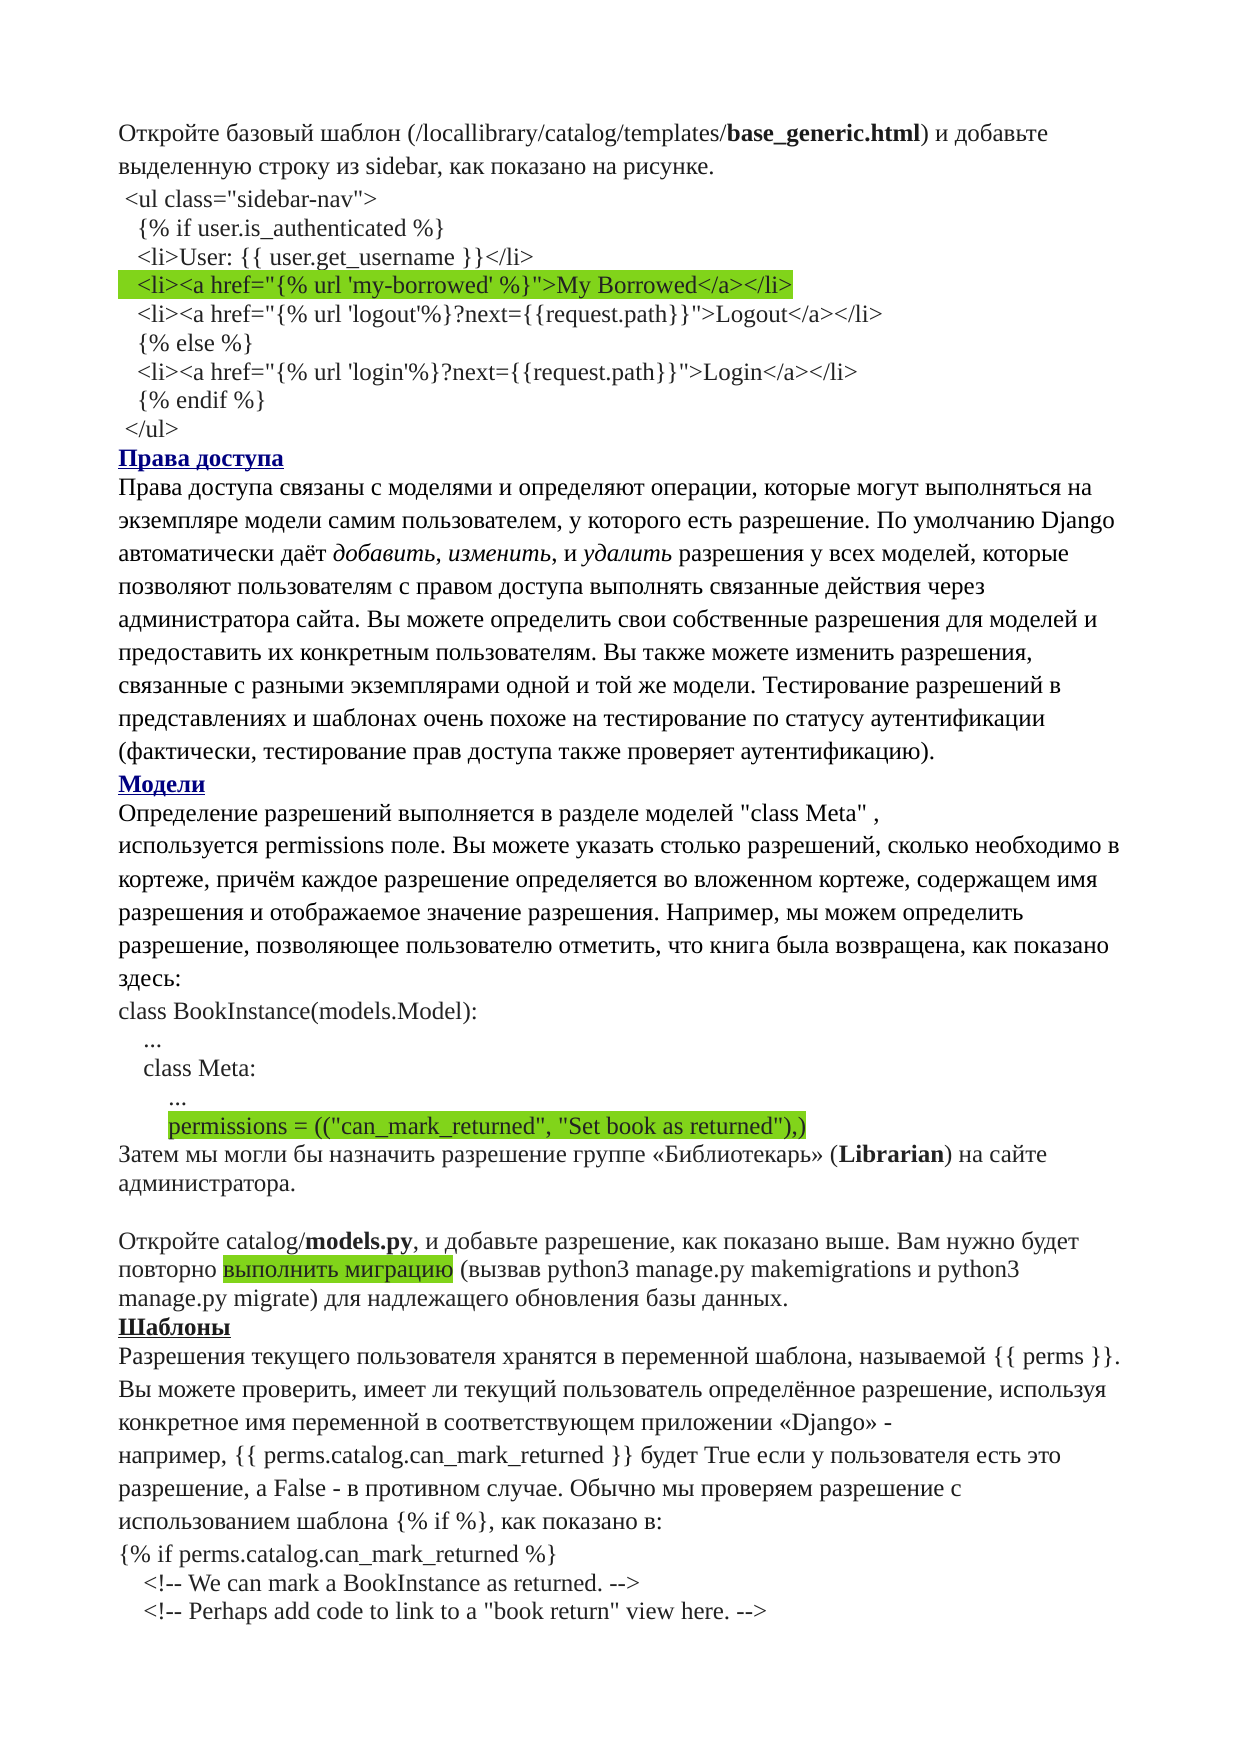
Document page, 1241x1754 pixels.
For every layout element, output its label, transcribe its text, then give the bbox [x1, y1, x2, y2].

text {% if perms.catalog.can_mark_returned %} [118, 1539, 1122, 1568]
text class BookInstance(models.Model): [118, 996, 1122, 1024]
text Разрешения текущего пользователя хранятся в переменной шаблона, называемой {{ perms }}. Вы можете проверить, имеет ли текущий пользователь определённое разрешение, используя конкретное имя переменной в соответствующем приложении «Django» - например, {{ perms.catalog.can_mark_returned }} будет True если у пользователя есть это разрешение, а False - в противном случае. Обычно мы проверяем разрешение с использованием шаблона {% if %}, как показано в: [118, 1341, 1122, 1534]
subtitle Права доступа [118, 443, 1122, 472]
text class Meta: [118, 1053, 1122, 1082]
text <!-- Perhaps add code to link to a "book return" view here. --> [118, 1596, 1122, 1625]
text {% endif %} [118, 385, 1122, 414]
text <!-- We can mark a BookInstance as returned. --> [118, 1568, 1122, 1596]
subtitle Модели [118, 769, 1122, 798]
text ... [118, 1024, 1122, 1053]
text Затем мы могли бы назначить разрешение группе «Библиотекарь» (Librarian) на сайте администратора. [118, 1139, 1122, 1197]
text <li><a href="{% url 'logout'%}?next={{request.path}}">Logout</a></li> [118, 299, 1122, 328]
text Права доступа связаны с моделями и определяют операции, которые могут выполняться на экземпляре модели самим пользователем, у которого есть разрешение. По умолчанию Django автоматически даёт добавить, изменить, и удалить разрешения у всех моделей, которые позволяют пользователям с правом доступа выполнять связанные действия через администратора сайта. Вы можете определить свои собственные разрешения для моделей и предоставить их конкретным пользователям. Вы также можете изменить разрешения, связанные с разными экземплярами одной и той же модели. Тестирование разрешений в представлениях и шаблонах очень похоже на тестирование по статусу аутентификации (фактически, тестирование прав доступа также проверяет аутентификацию). [118, 472, 1122, 764]
text <li><a href="{% url 'login'%}?next={{request.path}}">Login</a></li> [118, 357, 1122, 385]
text Откройте базовый шаблон (/locallibrary/catalog/templates/base_generic.html) и добавьте выделенную строку из sidebar, как показано на рисунке. [118, 118, 1122, 180]
text Откройте catalog/models.py, и добавьте разрешение, как показано выше. Вам нужно будет повторно выполнить миграцию (вызвав python3 manage.py makemigrations и python3 manage.py migrate) для надлежащего обновления базы данных. [118, 1226, 1122, 1312]
text <ul class="sidebar-nav"> [118, 184, 1122, 213]
subtitle Шаблоны [118, 1312, 1122, 1341]
text ... [118, 1082, 1122, 1111]
text permissions = (("can_mark_returned", "Set book as returned"),) [118, 1111, 1122, 1139]
text {% if user.is_authenticated %} [118, 213, 1122, 242]
text Определение разрешений выполняется в разделе моделей "class Meta" , используется permissions поле. Вы можете указать столько разрешений, сколько необходимо в кортеже, причём каждое разрешение определяется во вложенном кортеже, содержащем имя разрешения и отображаемое значение разрешения. Например, мы можем определить разрешение, позволяющее пользователю отметить, что книга была возвращена, как показано здесь: [118, 798, 1122, 991]
text <li>User: {{ user.get_username }}</li> [118, 242, 1122, 270]
text {% else %} [118, 328, 1122, 357]
text </ul> [118, 414, 1122, 443]
text <li><a href="{% url 'my-borrowed' %}">My Borrowed</a></li> [118, 270, 1122, 299]
